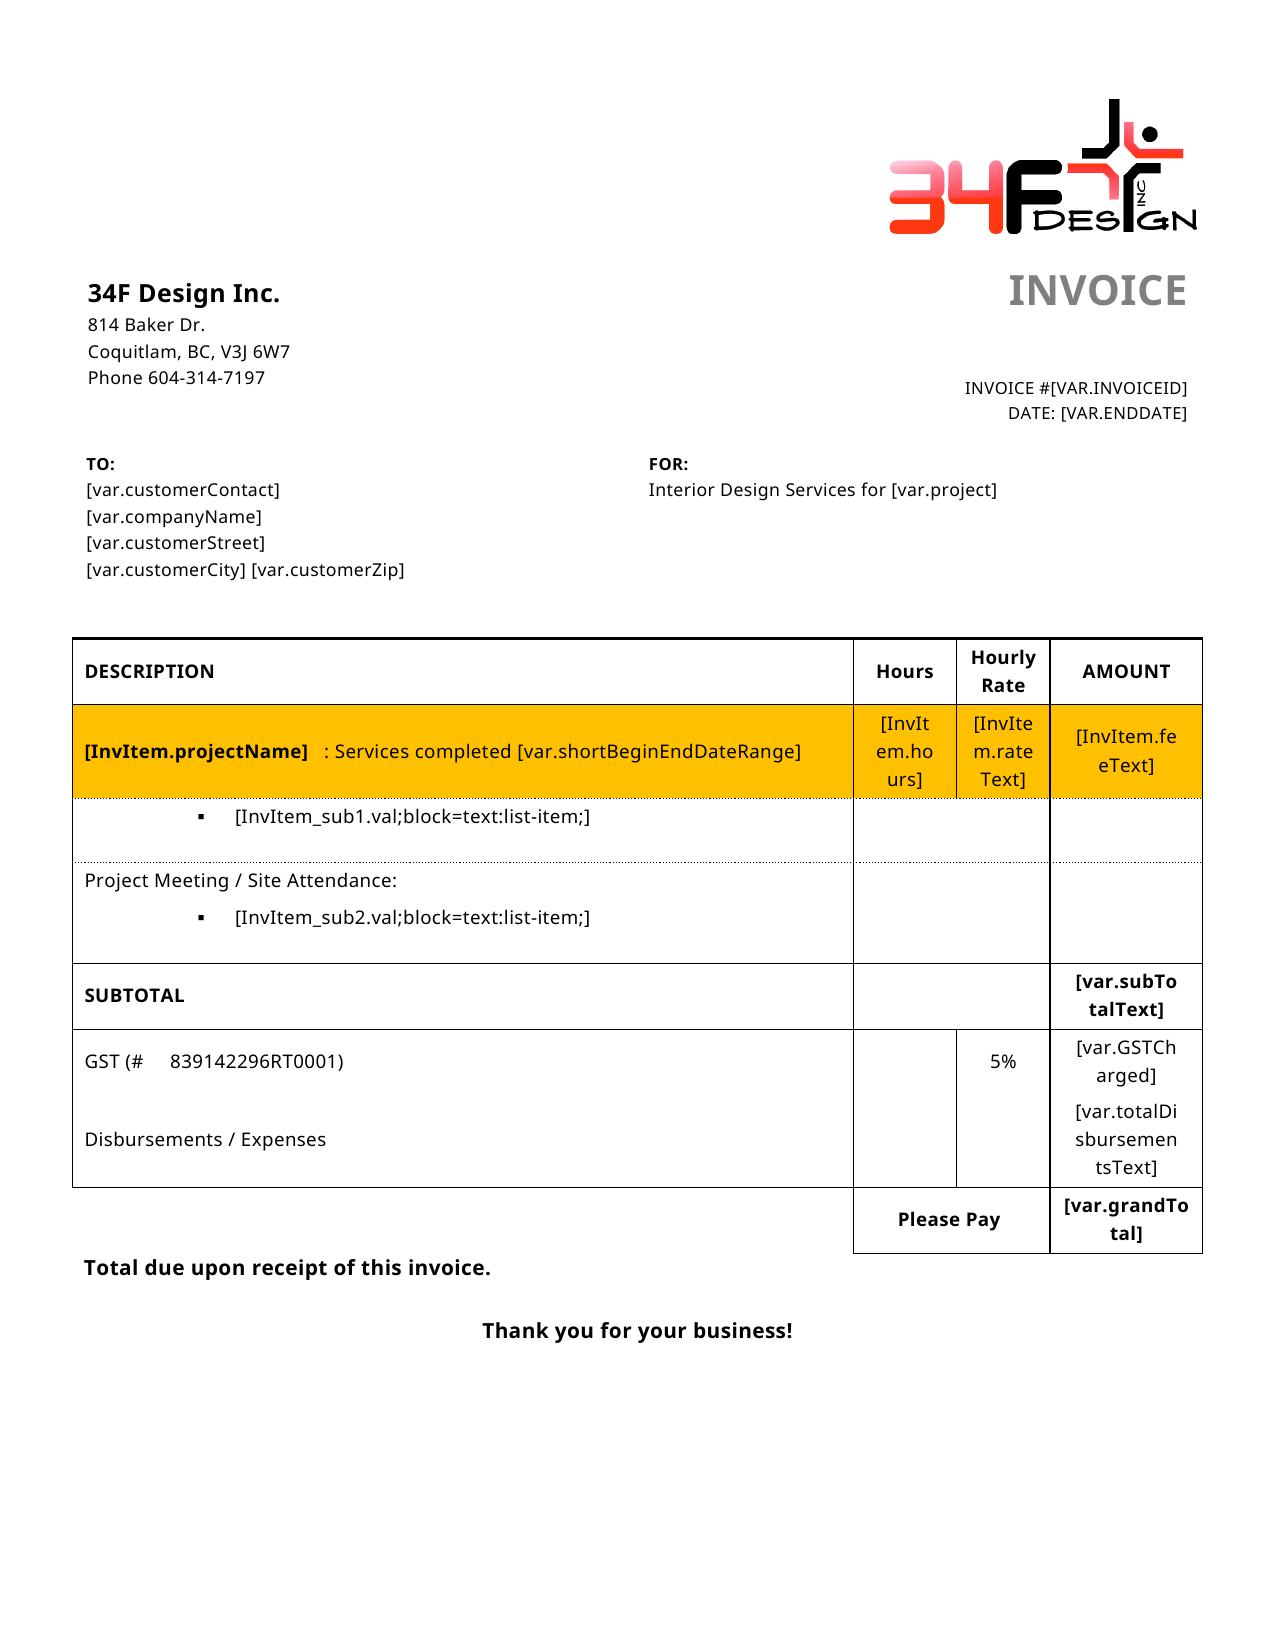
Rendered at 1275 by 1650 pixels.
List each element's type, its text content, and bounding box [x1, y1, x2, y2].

table_header For: Interior Design Services for [var.project] [638, 453, 1200, 610]
table_cell [854, 900, 1049, 963]
table_cell [854, 1030, 956, 1094]
table_cell [var.grandTotal] [1051, 1188, 1202, 1252]
table_cell [1051, 900, 1202, 963]
table_cell [InvItem_sub2.val;block=text:list-item;] [73, 900, 853, 963]
table_header Hours [854, 640, 956, 704]
table_cell [1051, 798, 1202, 862]
table_cell [var.totalDisbursementsText] [1051, 1094, 1202, 1187]
table_cell [957, 1094, 1049, 1187]
table_cell [854, 798, 1049, 862]
table_cell GST (# 839142296RT0001) [73, 1030, 853, 1094]
table_cell [854, 1094, 956, 1187]
table_cell Project Meeting / Site Attendance: [73, 862, 853, 900]
table_cell [InvItem.feeText] [1051, 705, 1202, 798]
table_cell Disbursements / Expenses [73, 1094, 853, 1187]
table_header Hourly Rate [957, 640, 1049, 704]
table_cell [73, 1188, 853, 1252]
table_cell Total due upon receipt of this invoice. Thank you for your business! [73, 1253, 1203, 1347]
table_cell SUBTOTAL [73, 964, 853, 1028]
table_header AMOUNT [1051, 640, 1202, 704]
table_header 34F Design Inc. 814 Baker Dr. Coquitlam, BC, V3J 6W7 Phone 604-314-7197 [76, 261, 640, 426]
table_cell [InvItem_sub1.val;block=text:list-item;] [73, 798, 853, 862]
table_cell [InvItem.hours] [854, 705, 956, 798]
table_cell [1051, 862, 1202, 900]
table_header To: [var.customerContact] [var.companyName] [var.customerStreet] [var.customerCity] [var.customerZip] [75, 453, 637, 610]
table_header DESCRIPTION [73, 640, 853, 704]
table_cell Invoice #[var.invoiceID] Date: [var.endDate] [640, 344, 1199, 426]
table_cell [InvItem.rateText] [957, 705, 1049, 798]
table_cell [InvItem.projectName] : Services completed [var.shortBeginEndDateRange] [73, 705, 853, 798]
table_cell [var.subTotalText] [1051, 964, 1202, 1028]
table_cell [854, 964, 1049, 1028]
table_cell 5% [957, 1030, 1049, 1094]
table_cell [var.GSTCharged] [1051, 1030, 1202, 1094]
table_cell Please Pay [854, 1188, 1049, 1252]
table_cell [854, 862, 1049, 900]
table_header INVOICE [640, 261, 1199, 343]
